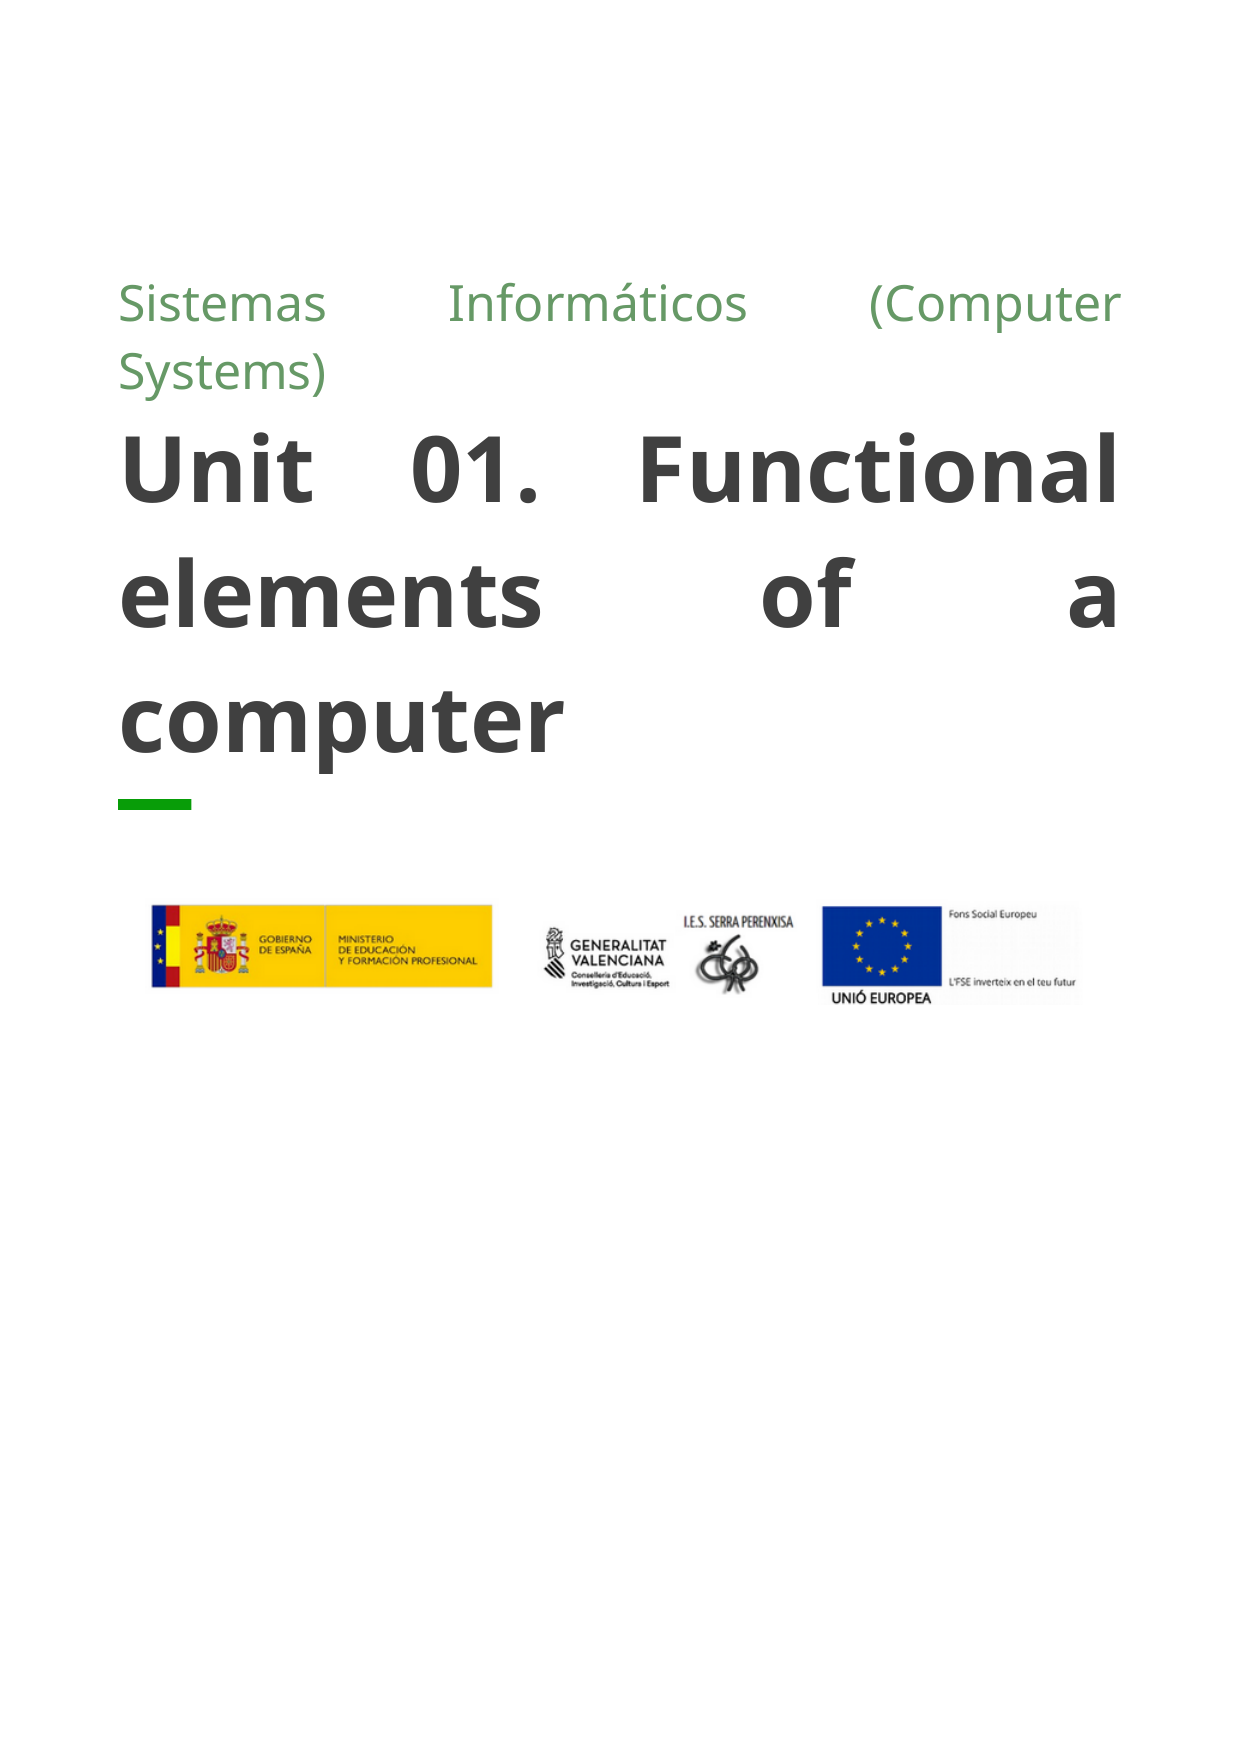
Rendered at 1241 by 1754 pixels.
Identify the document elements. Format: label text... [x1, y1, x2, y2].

title Sistemas Informáticos (Computer Systems) Unit 01. Functional elements of a computer [118, 268, 1122, 779]
picture [118, 885, 1123, 1005]
picture [118, 799, 192, 810]
